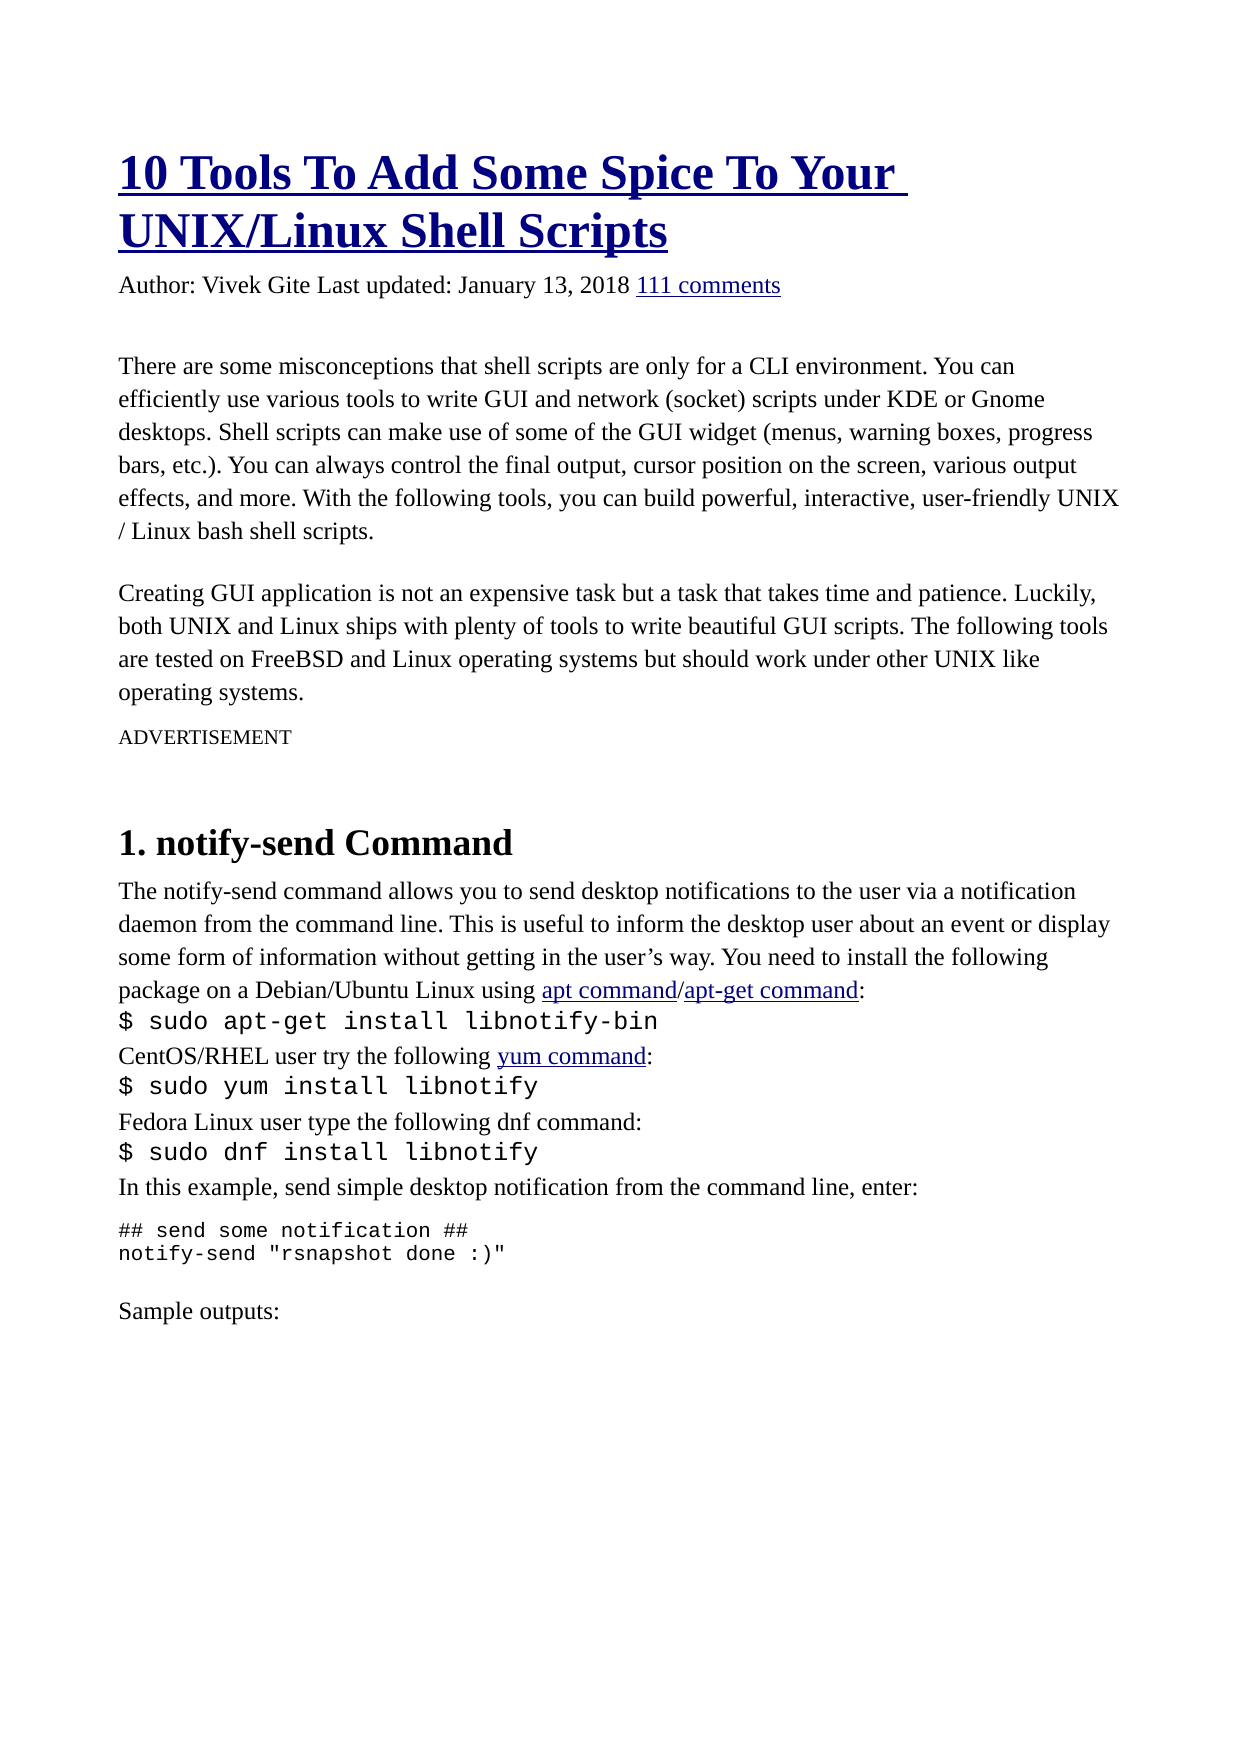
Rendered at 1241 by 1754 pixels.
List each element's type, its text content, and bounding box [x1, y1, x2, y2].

text Author: Vivek Gite Last updated: January 13, 2018 111 comments [118, 271, 1122, 299]
subtitle 1. notify-send Command [118, 821, 1122, 864]
text ## send some notification ## [118, 1220, 1122, 1243]
text notify-send "rsnapshot done :)" [118, 1243, 1122, 1267]
text The notify-send command allows you to send desktop notifications to the user via a notification daemon from the command line. This is useful to inform the desktop user about an event or display some form of information without getting in the user’s way. You need to install the following package on a Debian/Ubuntu Linux using apt command/apt-get command: $ sudo apt-get install libnotify-bin CentOS/RHEL user try the following yum command: $ sudo yum install libnotify Fedora Linux user type the following dnf command: $ sudo dnf install libnotify In this example, send simple desktop notification from the command line, enter: [118, 876, 1122, 1201]
text There are some misconceptions that shell scripts are only for a CLI environment. You can efficiently use various tools to write GUI and network (socket) scripts under KDE or Gnome desktops. Shell scripts can make use of some of the GUI widget (menus, warning boxes, progress bars, etc.). You can always control the final output, cursor position on the screen, various output effects, and more. With the following tools, you can build powerful, interactive, user-friendly UNIX / Linux bash shell scripts. Creating GUI application is not an expensive task but a task that takes time and patience. Luckily, both UNIX and Linux ships with plenty of tools to write beautiful GUI scripts. The following tools are tested on FreeBSD and Linux operating systems but should work under other UNIX like operating systems. [118, 351, 1122, 706]
text ADVERTISEMENT [118, 725, 1122, 749]
subtitle 10 Tools To Add Some Spice To Your UNIX/Linux Shell Scripts [118, 143, 1122, 258]
text Sample outputs: [118, 1296, 1122, 1325]
